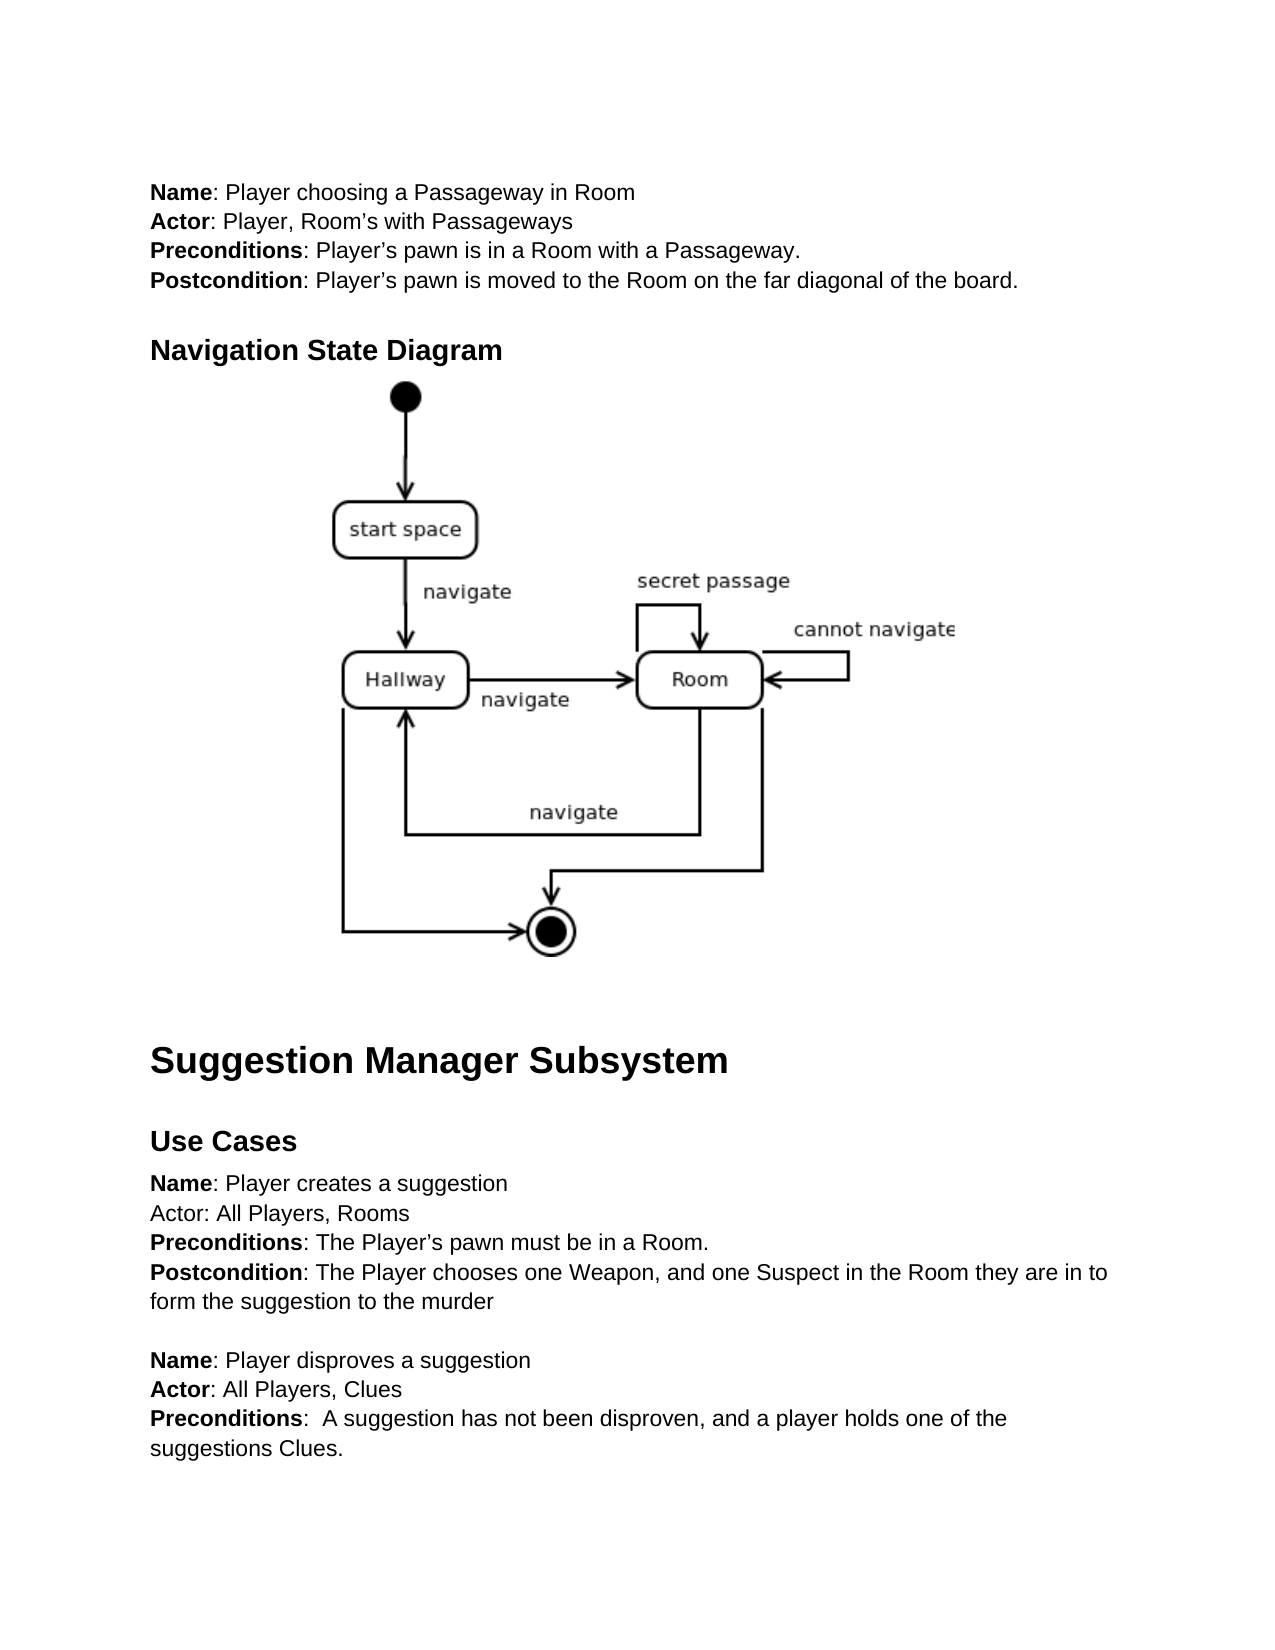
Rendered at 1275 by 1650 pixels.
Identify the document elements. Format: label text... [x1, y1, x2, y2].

text Postcondition: Player’s pawn is moved to the Room on the far diagonal of the board. [150, 267, 1125, 293]
text Actor: Player, Room’s with Passageways [150, 209, 1125, 234]
text Preconditions: The Player’s pawn must be in a Room. [150, 1230, 1125, 1256]
subtitle Suggestion Manager Subsystem [150, 1040, 1125, 1082]
text Name: Player choosing a Passageway in Room [150, 179, 1125, 205]
subtitle Navigation State Diagram [150, 334, 1125, 367]
text Preconditions: Player’s pawn is in a Room with a Passageway. [150, 238, 1125, 264]
text Preconditions: A suggestion has not been disproven, and a player holds one of the suggestions Clues. [150, 1406, 1125, 1461]
text Actor: All Players, Rooms [150, 1201, 1125, 1226]
text Actor: All Players, Clues [150, 1377, 1125, 1402]
subtitle Use Cases [150, 1125, 1125, 1158]
text Postcondition: The Player chooses one Weapon, and one Suspect in the Room they are in to form the suggestion to the murder [150, 1259, 1125, 1314]
text Name: Player disproves a suggestion [150, 1347, 1125, 1373]
text Name: Player creates a suggestion [150, 1171, 1125, 1197]
picture [320, 380, 955, 957]
